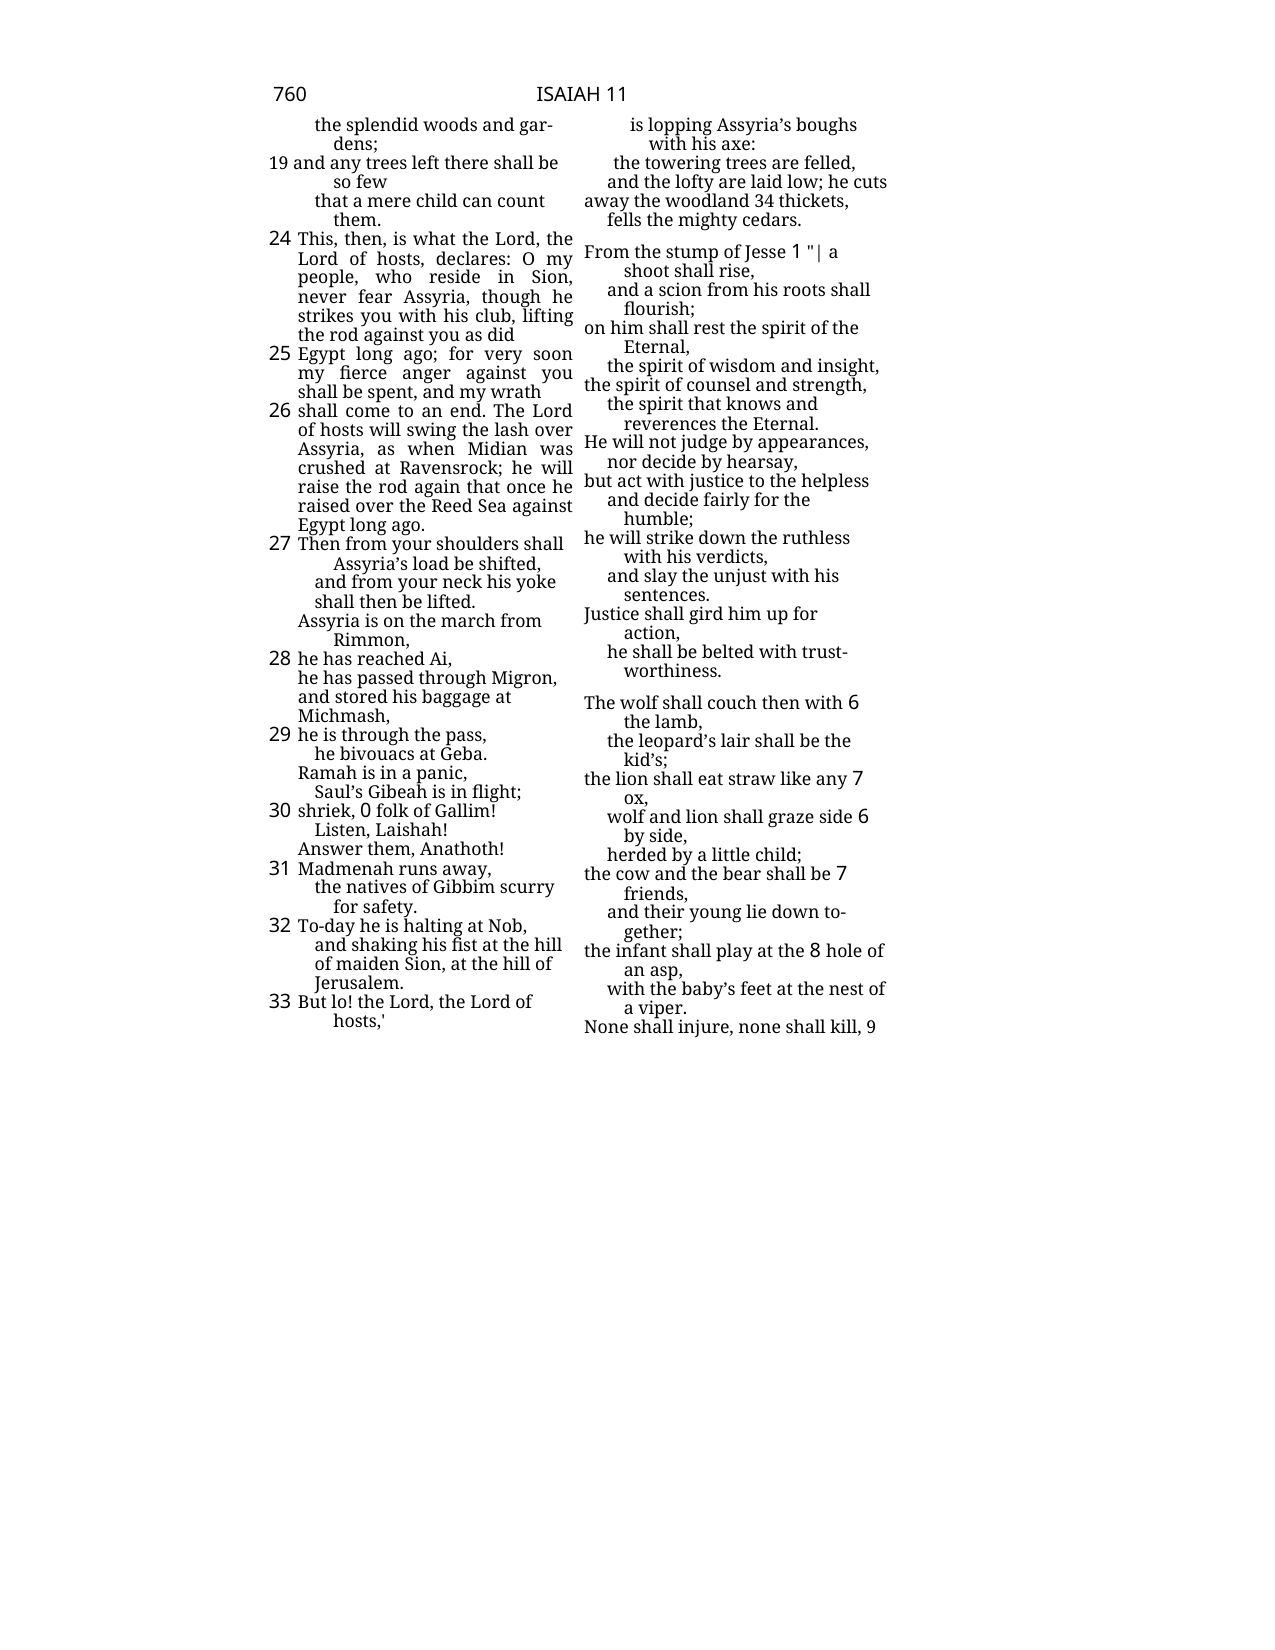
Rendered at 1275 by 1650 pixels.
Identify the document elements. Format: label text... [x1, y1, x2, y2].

text with the baby’s feet at the nest of a viper. [607, 980, 889, 1018]
text and the lofty are laid low; he cuts away the woodland 34 thickets, [584, 173, 889, 212]
text the towering trees are felled, [613, 154, 889, 173]
text herded by a little child; [607, 847, 889, 866]
text the spirit that knows and reverences the Eternal. [607, 396, 889, 434]
text None shall injure, none shall kill, 9 [584, 1018, 889, 1037]
list he is through the pass, [268, 726, 573, 745]
list shriek, 0 folk of Gallim! [268, 802, 573, 822]
text the infant shall play at the 8 hole of an asp, [584, 942, 889, 980]
list Then from your shoulders shall [268, 536, 573, 555]
list To-day he is halting at Nob, [268, 917, 573, 936]
text on him shall rest the spirit of the Eternal, [584, 319, 889, 357]
text the spirit of counsel and strength, [584, 377, 889, 396]
text but act with justice to the help­less [584, 472, 889, 491]
text and shaking his fist at the hill of maiden Sion, at the hill of Jerusalem. [314, 936, 573, 993]
text the spirit of wisdom and insight, [607, 357, 889, 377]
text the cow and the bear shall be 7 friends, [584, 866, 889, 904]
text 19 and any trees left there shall be so few [268, 154, 573, 192]
list Egypt long ago; for very soon my fierce anger against you shall be spent, and my wrath [268, 345, 573, 402]
text and decide fairly for the [607, 491, 889, 510]
text Saul’s Gibeah is in flight; [314, 783, 573, 802]
text From the stump of Jesse 1 "| a shoot shall rise, [584, 243, 889, 281]
text he will strike down the ruthless with his verdicts, [584, 529, 889, 567]
text he bivouacs at Geba. [314, 745, 573, 764]
text Assyria is on the march from Rimmon, [298, 612, 573, 650]
text is lopping Assyria’s boughs with his axe: [630, 116, 889, 154]
text The wolf shall couch then with 6 the lamb, [584, 694, 889, 732]
text and a scion from his roots shall flourish; [607, 281, 889, 319]
text that a mere child can count them. [314, 192, 573, 231]
text the splendid woods and gar­dens; [314, 116, 573, 154]
list But lo! the Lord, the Lord of [268, 993, 573, 1012]
text Ramah is in a panic, [298, 764, 573, 783]
text wolf and lion shall graze side 6 by side, [607, 808, 889, 847]
text nor decide by hearsay, [607, 453, 889, 472]
text Listen, Laishah! [314, 822, 573, 841]
text and slay the unjust with his sentences. [607, 567, 889, 605]
text humble; [623, 510, 889, 529]
text the leopard’s lair shall be the kid’s; [607, 732, 889, 770]
list he has reached Ai, [268, 650, 573, 669]
text He will not judge by appear­ances, [584, 434, 889, 453]
text Answer them, Anathoth! [298, 841, 573, 860]
text action, [623, 624, 889, 643]
text the natives of Gibbim scurry for safety. [314, 879, 573, 917]
text Assyria’s load be shifted, and from your neck his yoke shall then be lifted. [314, 555, 573, 612]
list Madmenah runs away, [268, 860, 573, 879]
text fells the mighty cedars. [607, 212, 889, 231]
text he shall be belted with trust­worthiness. [607, 643, 889, 682]
text Justice shall gird him up for [584, 605, 889, 624]
text hosts,' [314, 1012, 573, 1031]
text and their young lie down to­gether; [607, 904, 889, 942]
text the lion shall eat straw like any 7 ox, [584, 770, 889, 808]
list shall come to an end. The Lord of hosts will swing the lash over Assyria, as when Midian was crushed at Ravensrock; he will raise the rod again that once he raised over the Reed Sea against Egypt long ago. [268, 402, 573, 536]
text he has passed through Migron, and stored his baggage at Michmash, [298, 669, 573, 726]
list This, then, is what the Lord, the Lord of hosts, declares: O my people, who reside in Sion, never fear Assyria, though he strikes you with his club, lift­ing the rod against you as did [268, 231, 573, 345]
